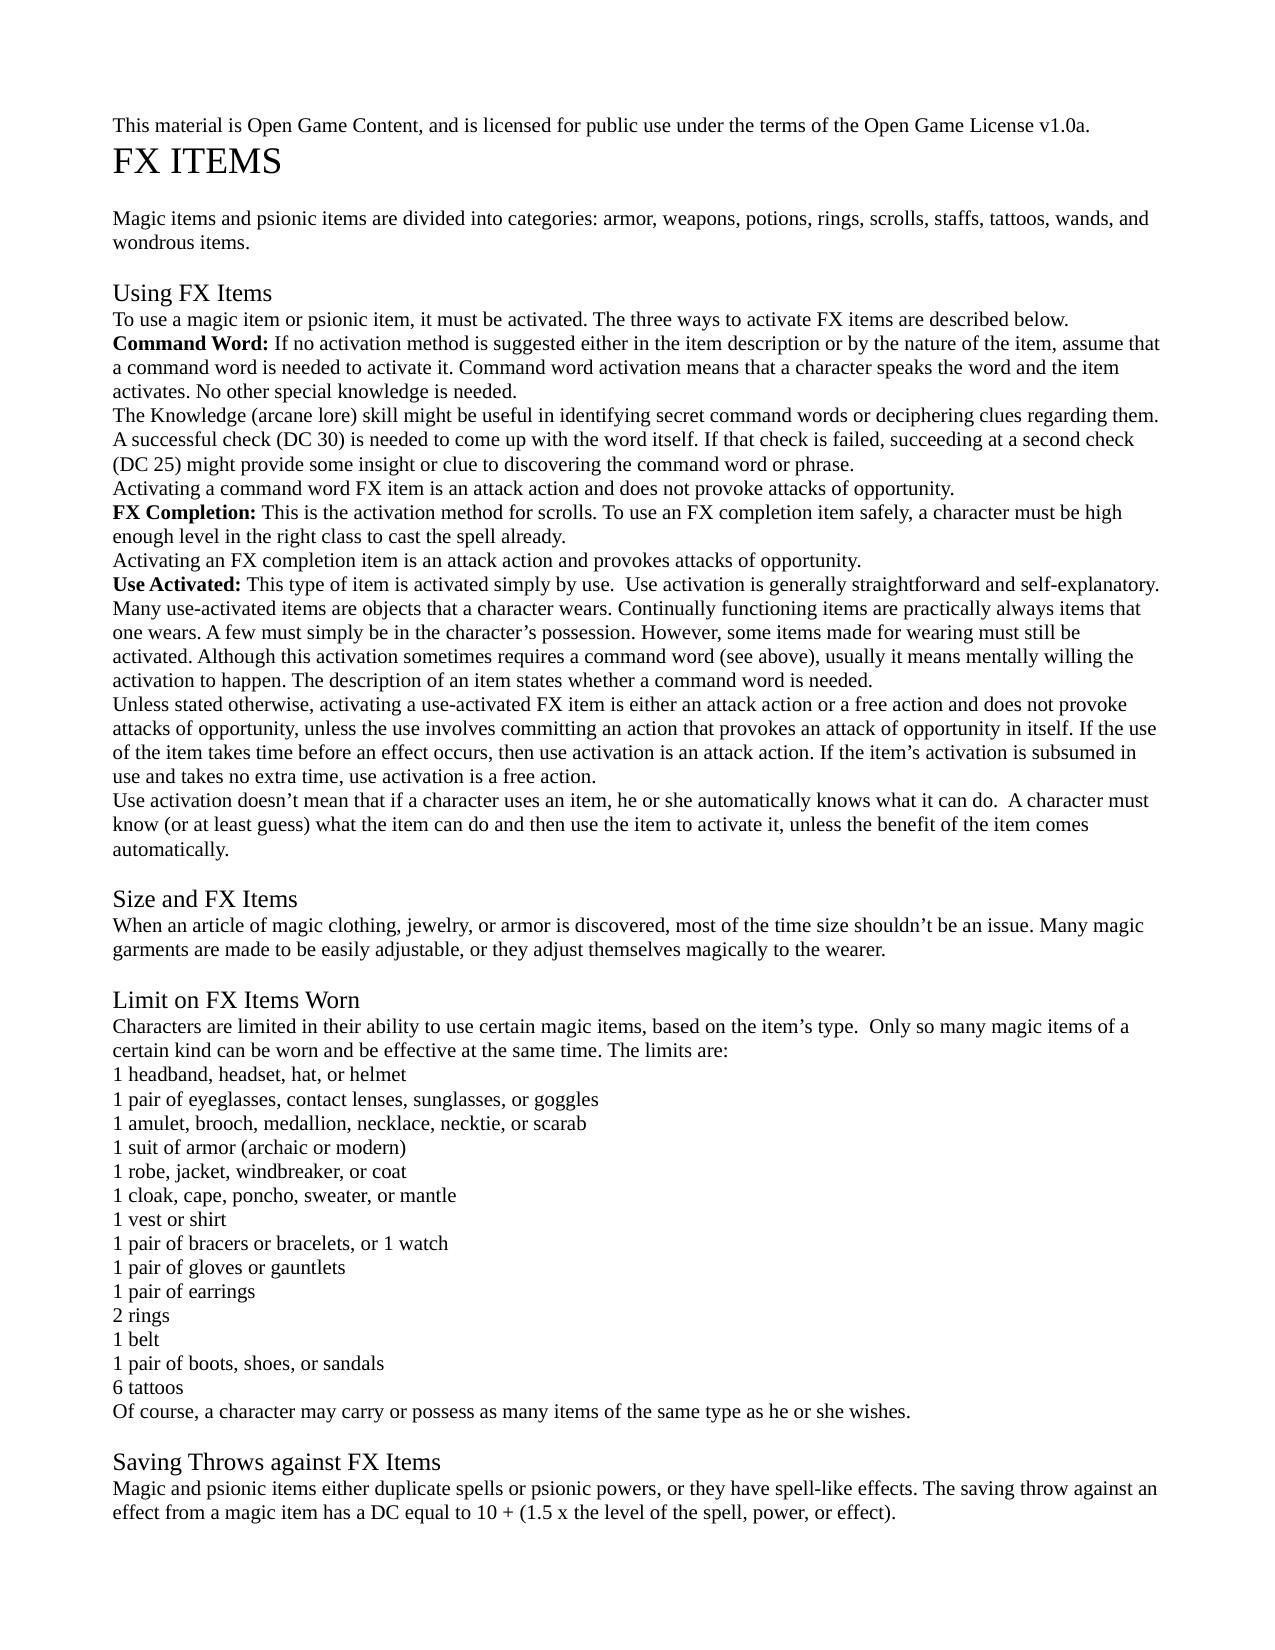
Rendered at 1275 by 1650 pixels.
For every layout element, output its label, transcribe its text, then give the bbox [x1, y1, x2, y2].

text Characters are limited in their ability to use certain magic items, based on the item’s type. Only so many magic items of a certain kind can be worn and be effective at the same time. The limits are: [112, 1014, 1162, 1062]
text 1 pair of bracers or bracelets, or 1 watch [112, 1231, 1162, 1255]
text 1 robe, jacket, windbreaker, or coat [112, 1159, 1162, 1183]
text 1 pair of boots, shoes, or sandals [112, 1351, 1162, 1375]
text 1 pair of gloves or gauntlets [112, 1255, 1162, 1279]
text 1 suit of armor (archaic or modern) [112, 1134, 1162, 1159]
text 6 tattoos [112, 1375, 1162, 1399]
subtitle Size and FX Items [112, 884, 1162, 913]
subtitle Saving Throws against FX Items [112, 1447, 1162, 1476]
text 1 vest or shirt [112, 1207, 1162, 1231]
text 2 rings [112, 1303, 1162, 1327]
text Magic items and psionic items are divided into categories: armor, weapons, potions, rings, scrolls, staffs, tattoos, wands, and wondrous items. [112, 206, 1162, 254]
text Use activation doesn’t mean that if a character uses an item, he or she automatically knows what it can do. A character must know (or at least guess) what the item can do and then use the item to activate it, unless the benefit of the item comes automatically. [112, 788, 1162, 861]
text FX Completion: This is the activation method for scrolls. To use an FX completion item safely, a character must be high enough level in the right class to cast the spell already. [112, 499, 1162, 548]
text Command Word: If no activation method is suggested either in the item description or by the nature of the item, assume that a command word is needed to activate it. Command word activation means that a character speaks the word and the item activates. No other special knowledge is needed. [112, 331, 1162, 403]
text Use Activated: This type of item is activated simply by use. Use activation is generally straightforward and self-explanatory. [112, 572, 1162, 596]
text 1 amulet, brooch, medallion, necklace, necktie, or scarab [112, 1111, 1162, 1134]
subtitle Using FX Items [112, 278, 1162, 307]
text Activating a command word FX item is an attack action and does not provoke attacks of opportunity. [112, 476, 1162, 499]
text Unless stated otherwise, activating a use-activated FX item is either an attack action or a free action and does not provoke attacks of opportunity, unless the use involves committing an action that provokes an attack of opportunity in itself. If the use of the item takes time before an effect occurs, then use activation is an attack action. If the item’s activation is subsumed in use and takes no extra time, use activation is a free action. [112, 692, 1162, 788]
text 1 belt [112, 1327, 1162, 1351]
text 1 pair of eyeglasses, contact lenses, sunglasses, or goggles [112, 1086, 1162, 1111]
text Activating an FX completion item is an attack action and provokes attacks of opportunity. [112, 548, 1162, 572]
text This material is Open Game Content, and is licensed for public use under the terms of the Open Game License v1.0a. [112, 112, 1162, 139]
text 1 headband, headset, hat, or helmet [112, 1062, 1162, 1086]
text 1 cloak, cape, poncho, sweater, or mantle [112, 1183, 1162, 1207]
text Magic and psionic items either duplicate spells or psionic powers, or they have spell-like effects. The saving throw against an effect from a magic item has a DC equal to 10 + (1.5 x the level of the spell, power, or effect). [112, 1476, 1162, 1524]
subtitle FX ITEMS [112, 139, 1162, 182]
text Many use-activated items are objects that a character wears. Continually functioning items are practically always items that one wears. A few must simply be in the character’s possession. However, some items made for wearing must still be activated. Although this activation sometimes requires a command word (see above), usually it means mentally willing the activation to happen. The description of an item states whether a command word is needed. [112, 596, 1162, 692]
text When an article of magic clothing, jewelry, or armor is discovered, most of the time size shouldn’t be an issue. Many magic garments are made to be easily adjustable, or they adjust themselves magically to the wearer. [112, 913, 1162, 961]
text The Knowledge (arcane lore) skill might be useful in identifying secret command words or deciphering clues regarding them. A successful check (DC 30) is needed to come up with the word itself. If that check is failed, succeeding at a second check (DC 25) might provide some insight or clue to discovering the command word or phrase. [112, 403, 1162, 476]
text 1 pair of earrings [112, 1279, 1162, 1303]
text Of course, a character may carry or possess as many items of the same type as he or she wishes. [112, 1399, 1162, 1423]
text To use a magic item or psionic item, it must be activated. The three ways to activate FX items are described below. [112, 307, 1162, 331]
subtitle Limit on FX Items Worn [112, 986, 1162, 1014]
